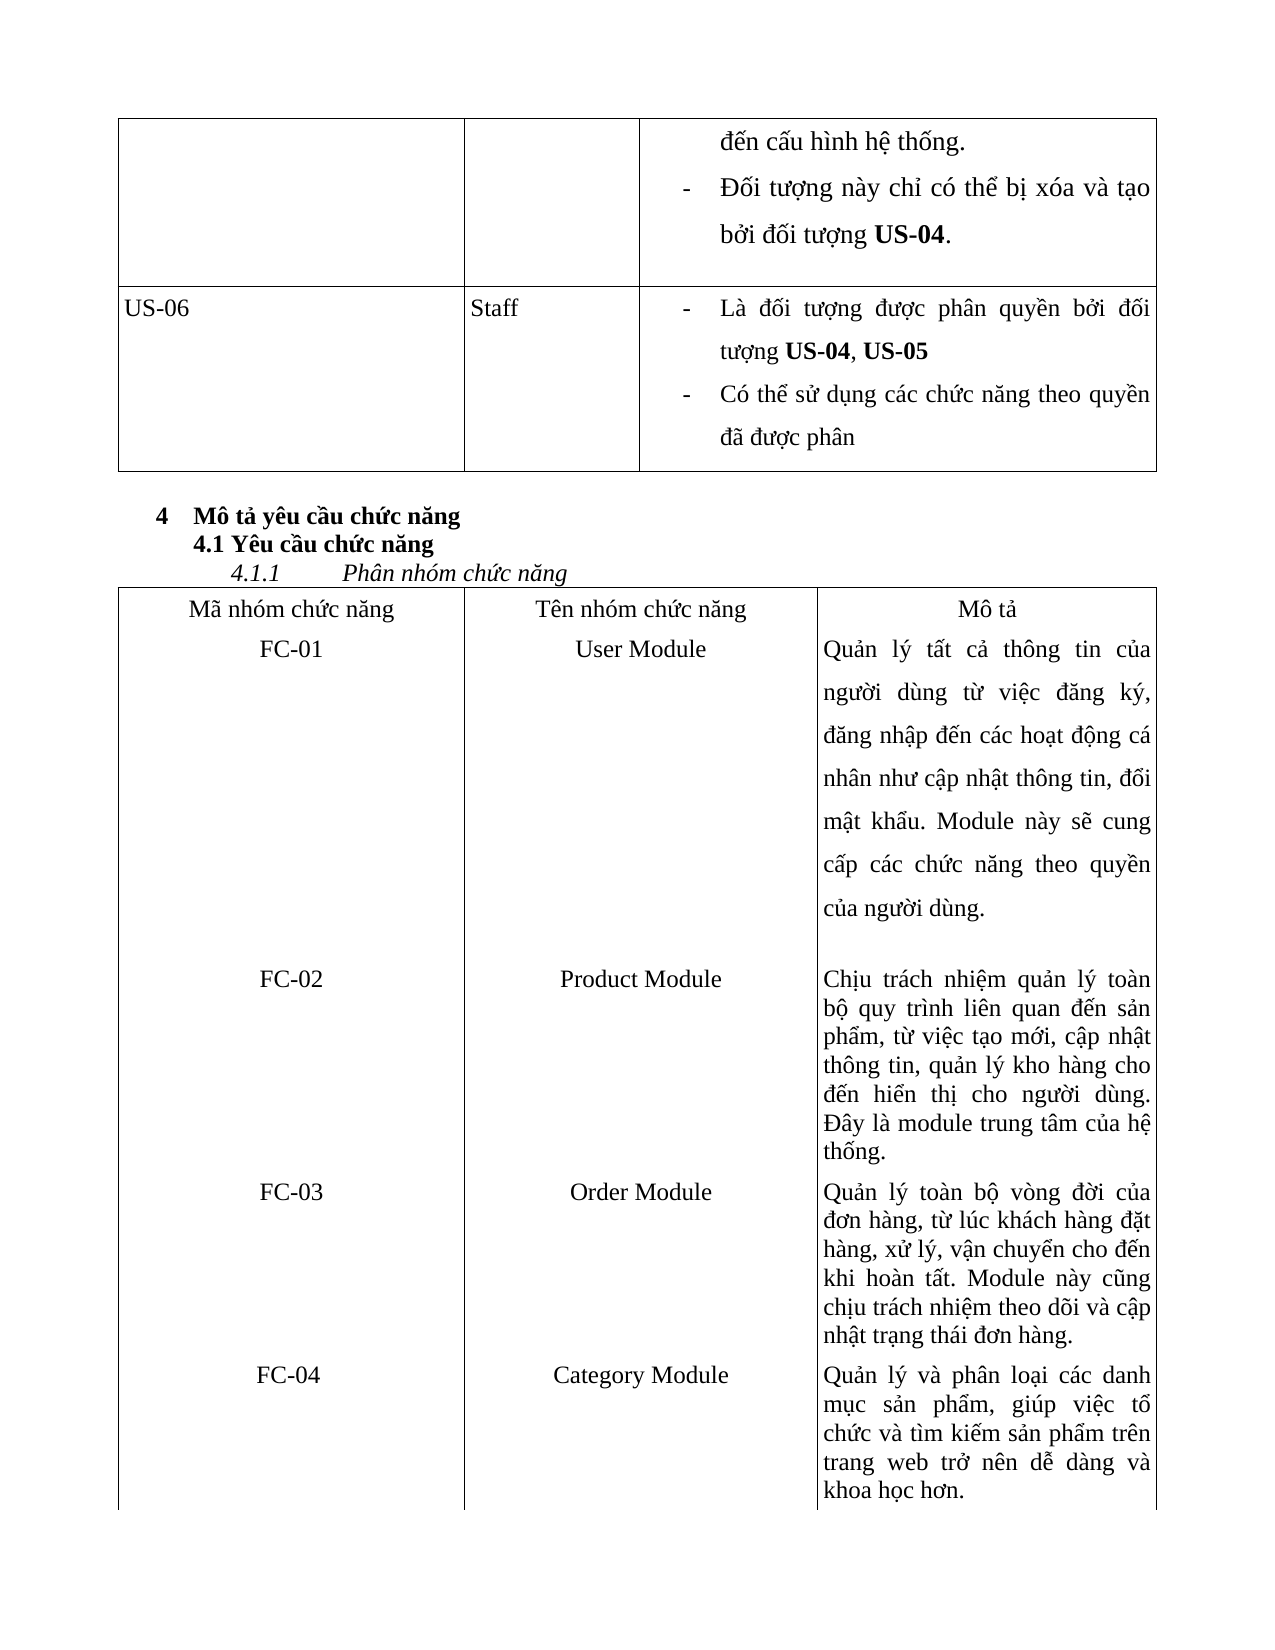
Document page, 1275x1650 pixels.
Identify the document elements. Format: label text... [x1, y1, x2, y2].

table_header Tên nhóm chức năng [465, 588, 817, 628]
table_header Mã nhóm chức năng [119, 588, 464, 628]
table_cell đến cấu hình hệ thống. Đối tượng này chỉ có thể bị xóa và tạo bởi đối tượng US-04. [640, 119, 1156, 286]
list Mô tả yêu cầu chức năng [156, 501, 1157, 529]
list Phân nhóm chức năng [231, 558, 1157, 587]
table_cell Order Module [465, 1171, 817, 1355]
table_cell Product Module [465, 958, 817, 1171]
table_cell FC-04 [119, 1355, 464, 1510]
table_cell Quản lý tất cả thông tin của người dùng từ việc đăng ký, đăng nhập đến các hoạt động cá nhân như cập nhật thông tin, đổi mật khẩu. Module này sẽ cung cấp các chức năng theo quyền của người dùng. [818, 628, 1156, 958]
table_cell FC-01 [119, 628, 464, 958]
table_cell [119, 119, 464, 286]
table_cell FC-02 [119, 958, 464, 1171]
list Yêu cầu chức năng [193, 529, 1157, 558]
table_cell Category Module [465, 1355, 817, 1510]
table_header Mô tả [818, 588, 1156, 628]
table_cell Là đối tượng được phân quyền bởi đối tượng US-04, US-05 Có thể sử dụng các chức năng theo quyền đã được phân [640, 287, 1156, 471]
table_cell User Module [465, 628, 817, 958]
table_cell [465, 119, 639, 286]
table_cell FC-03 [119, 1171, 464, 1355]
table_cell Quản lý toàn bộ vòng đời của đơn hàng, từ lúc khách hàng đặt hàng, xử lý, vận chuyển cho đến khi hoàn tất. Module này cũng chịu trách nhiệm theo dõi và cập nhật trạng thái đơn hàng. [818, 1171, 1156, 1355]
table_cell Chịu trách nhiệm quản lý toàn bộ quy trình liên quan đến sản phẩm, từ việc tạo mới, cập nhật thông tin, quản lý kho hàng cho đến hiển thị cho người dùng. Đây là module trung tâm của hệ thống. [818, 958, 1156, 1171]
table_cell Quản lý và phân loại các danh mục sản phẩm, giúp việc tổ chức và tìm kiếm sản phẩm trên trang web trở nên dễ dàng và khoa học hơn. [818, 1355, 1156, 1510]
table_cell Staff [465, 287, 639, 471]
table_cell US-06 [119, 287, 464, 471]
